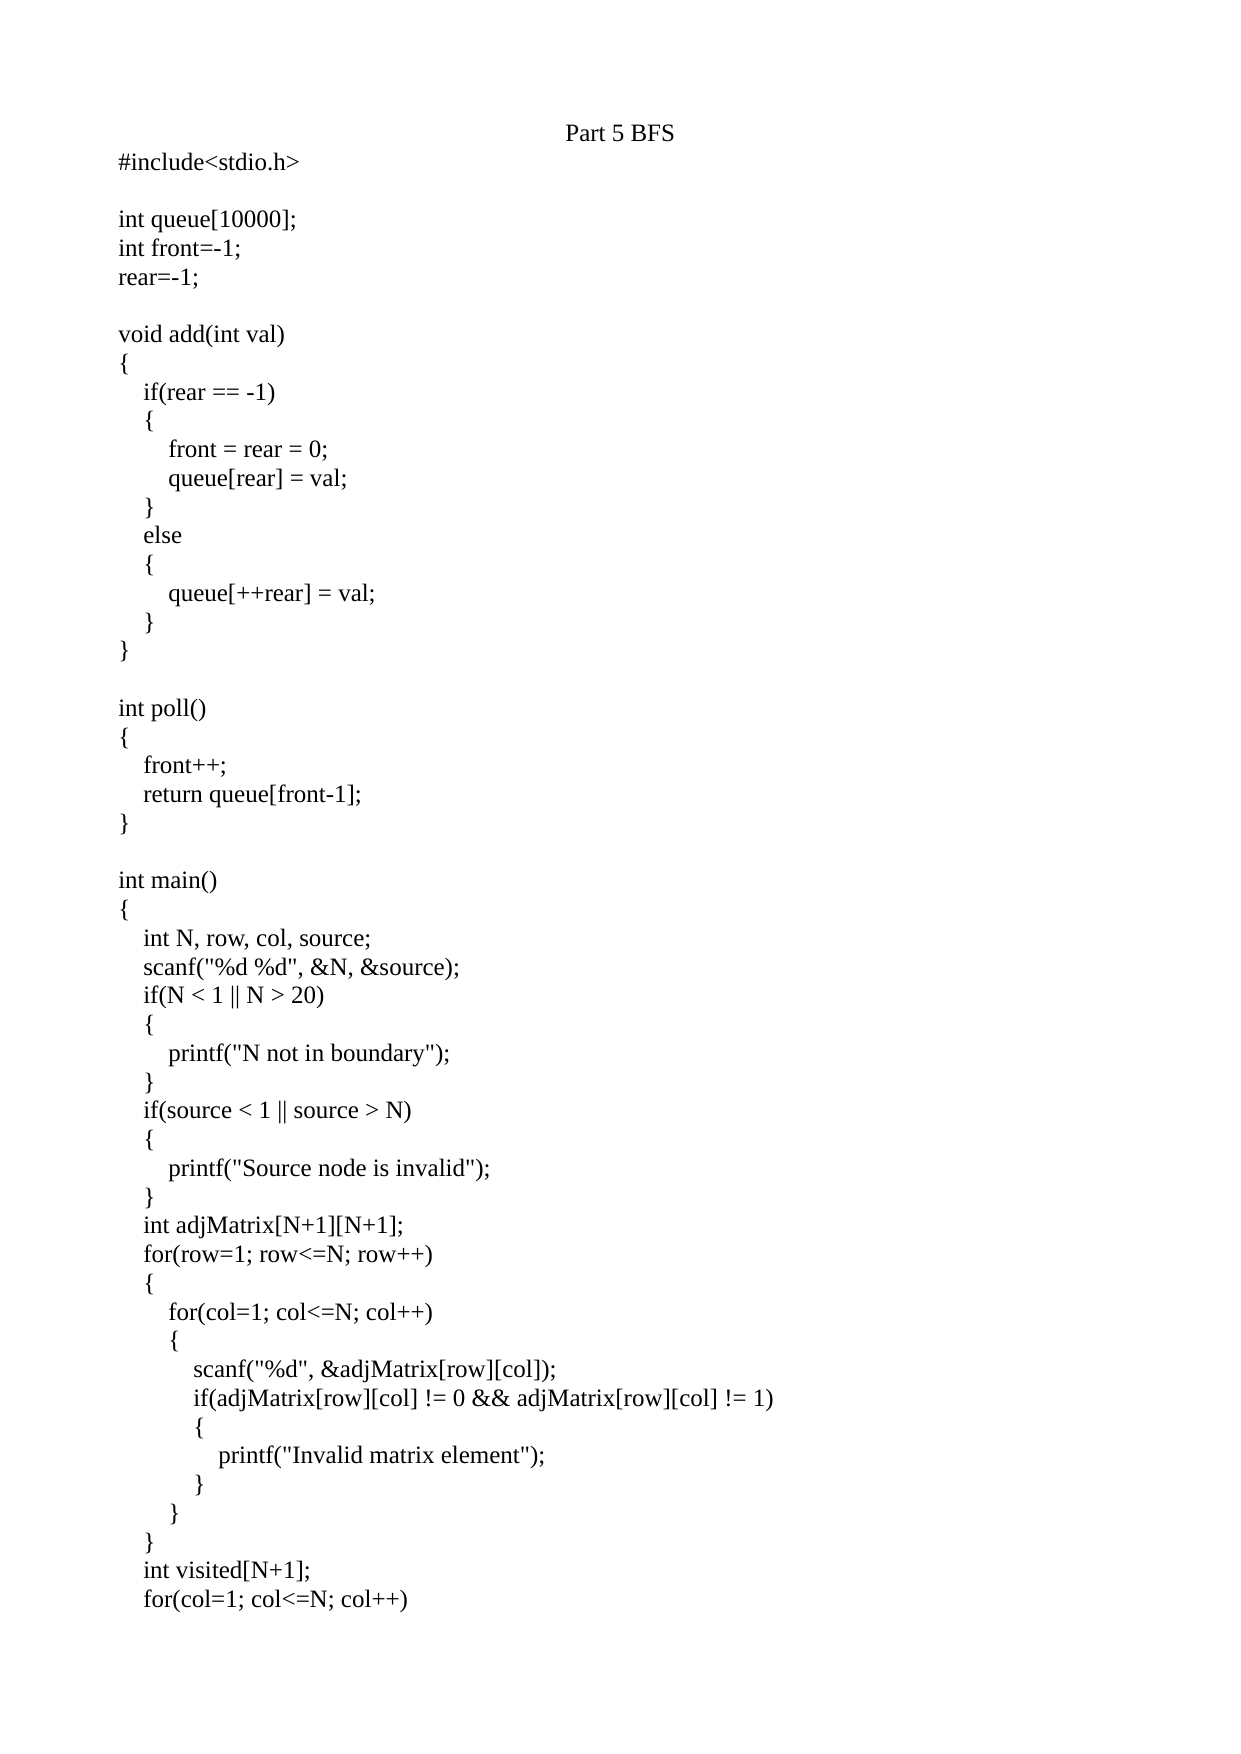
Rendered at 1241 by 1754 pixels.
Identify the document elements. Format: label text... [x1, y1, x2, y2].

text printf("Source node is invalid"); [118, 1153, 1122, 1182]
text printf("N not in boundary"); [118, 1038, 1122, 1067]
text } [118, 492, 1122, 521]
text } [118, 1182, 1122, 1211]
text } [118, 1067, 1122, 1096]
text { [118, 1268, 1122, 1297]
text void add(int val) [118, 319, 1122, 348]
text int visited[N+1]; [118, 1556, 1122, 1584]
text front++; [118, 751, 1122, 779]
text int poll() [118, 693, 1122, 722]
text { [118, 1326, 1122, 1354]
text { [118, 1124, 1122, 1153]
text if(source < 1 || source > N) [118, 1096, 1122, 1124]
text if(rear == -1) [118, 377, 1122, 406]
text front = rear = 0; [118, 434, 1122, 463]
text } [118, 1498, 1122, 1527]
text int adjMatrix[N+1][N+1]; [118, 1211, 1122, 1239]
text { [118, 406, 1122, 434]
text { [118, 549, 1122, 578]
text scanf("%d %d", &N, &source); [118, 952, 1122, 981]
text { [118, 722, 1122, 751]
text } [118, 636, 1122, 664]
text queue[++rear] = val; [118, 578, 1122, 607]
text int N, row, col, source; [118, 923, 1122, 952]
text for(row=1; row<=N; row++) [118, 1239, 1122, 1268]
text if(adjMatrix[row][col] != 0 && adjMatrix[row][col] != 1) [118, 1383, 1122, 1412]
text queue[rear] = val; [118, 463, 1122, 492]
text { [118, 894, 1122, 923]
text for(col=1; col<=N; col++) [118, 1297, 1122, 1326]
text { [118, 1009, 1122, 1038]
text printf("Invalid matrix element"); [118, 1441, 1122, 1469]
text } [118, 607, 1122, 636]
text scanf("%d", &adjMatrix[row][col]); [118, 1354, 1122, 1383]
text { [118, 1412, 1122, 1441]
text Part 5 BFS [118, 118, 1122, 147]
text if(N < 1 || N > 20) [118, 981, 1122, 1009]
text } [118, 808, 1122, 837]
text return queue[front-1]; [118, 779, 1122, 808]
text int queue[10000]; [118, 204, 1122, 233]
text int main() [118, 866, 1122, 894]
text } [118, 1527, 1122, 1556]
text rear=-1; [118, 262, 1122, 291]
text for(col=1; col<=N; col++) [118, 1584, 1122, 1613]
text } [118, 1469, 1122, 1498]
text { [118, 348, 1122, 377]
text else [118, 521, 1122, 549]
text #include<stdio.h> [118, 147, 1122, 176]
text int front=-1; [118, 233, 1122, 262]
